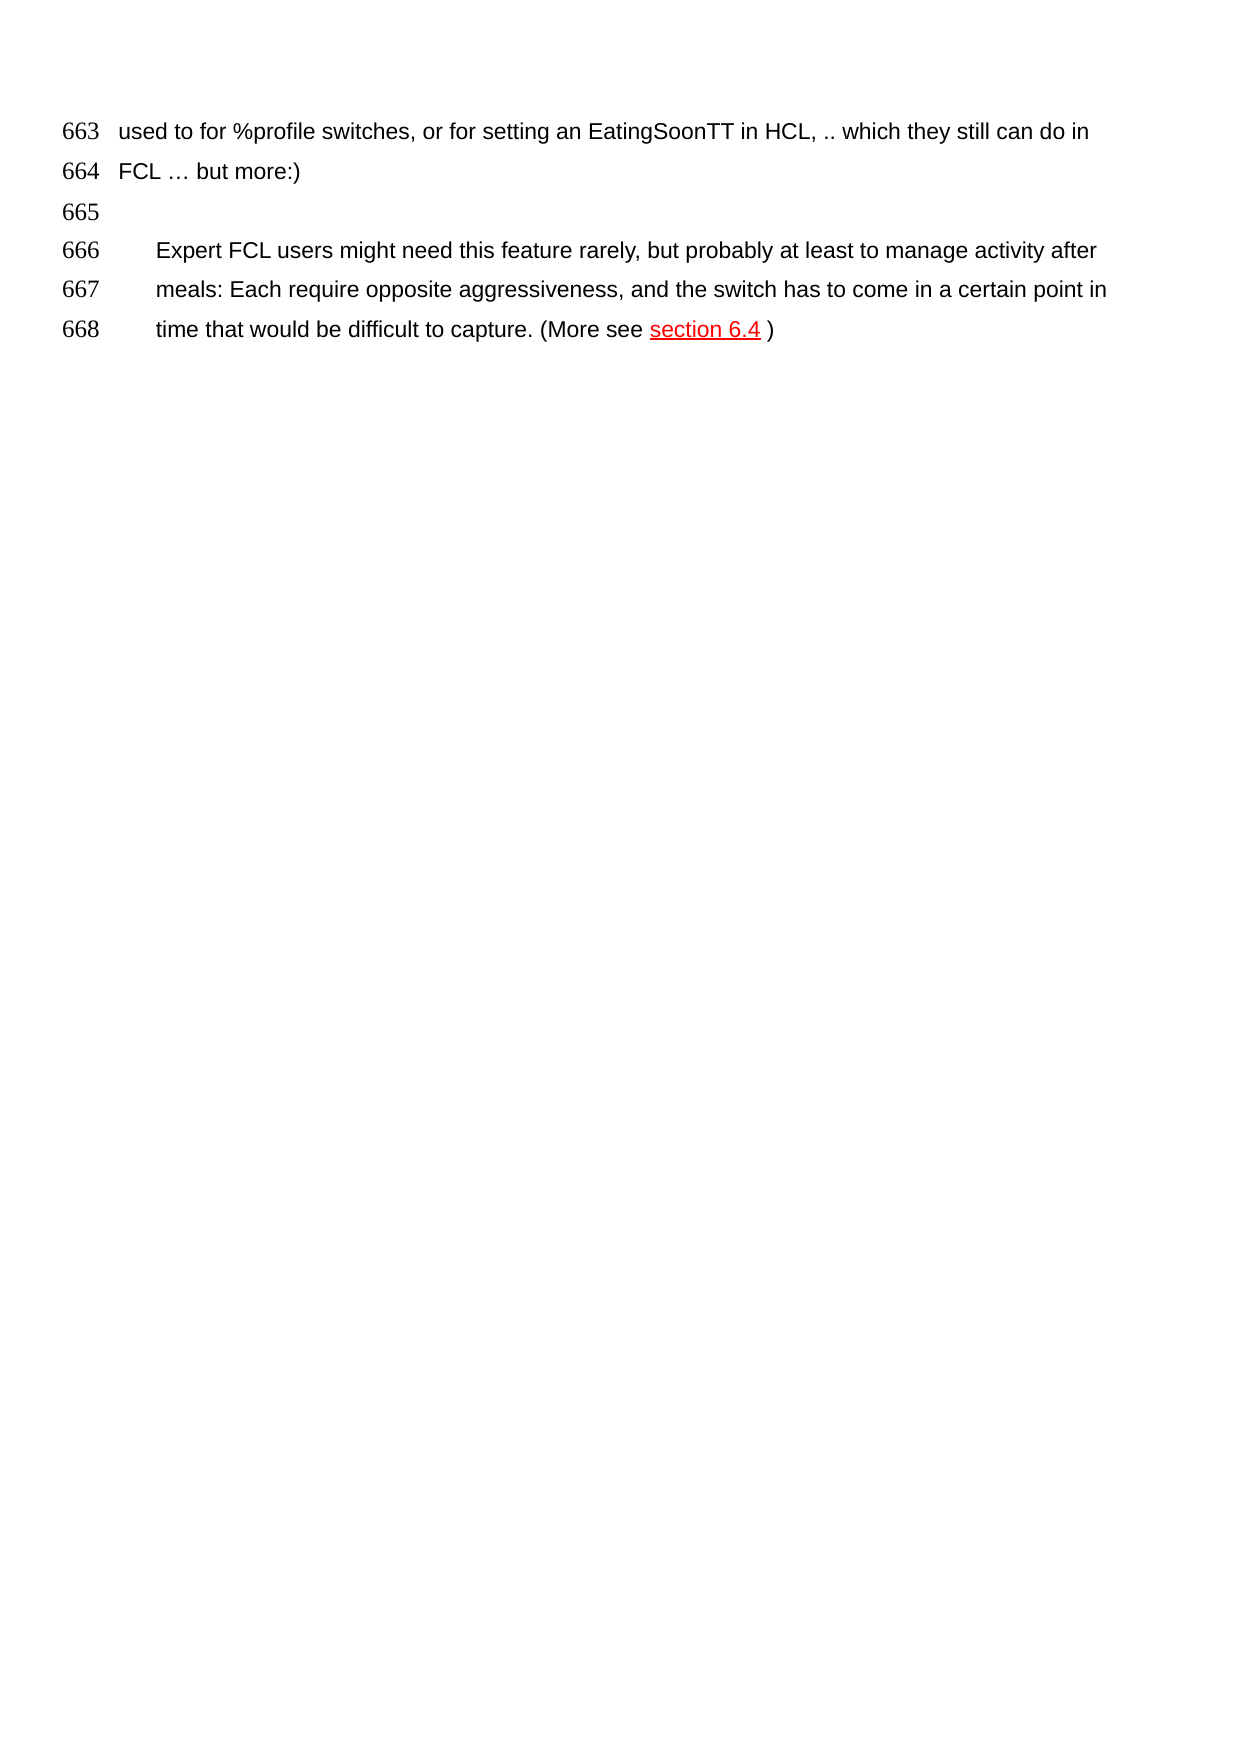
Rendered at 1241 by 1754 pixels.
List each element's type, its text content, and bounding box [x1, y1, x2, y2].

text Expert FCL users might need this feature rarely, but probably at least to manage activity after meals: Each require opposite aggressiveness, and the switch has to come in a certain point in time that would be difficult to capture. (More see section 6.4 ) [156, 237, 1122, 342]
text used to for %profile switches, or for setting an EatingSoonTT in HCL, .. which they still can do in FCL … but more:) [118, 118, 1122, 184]
